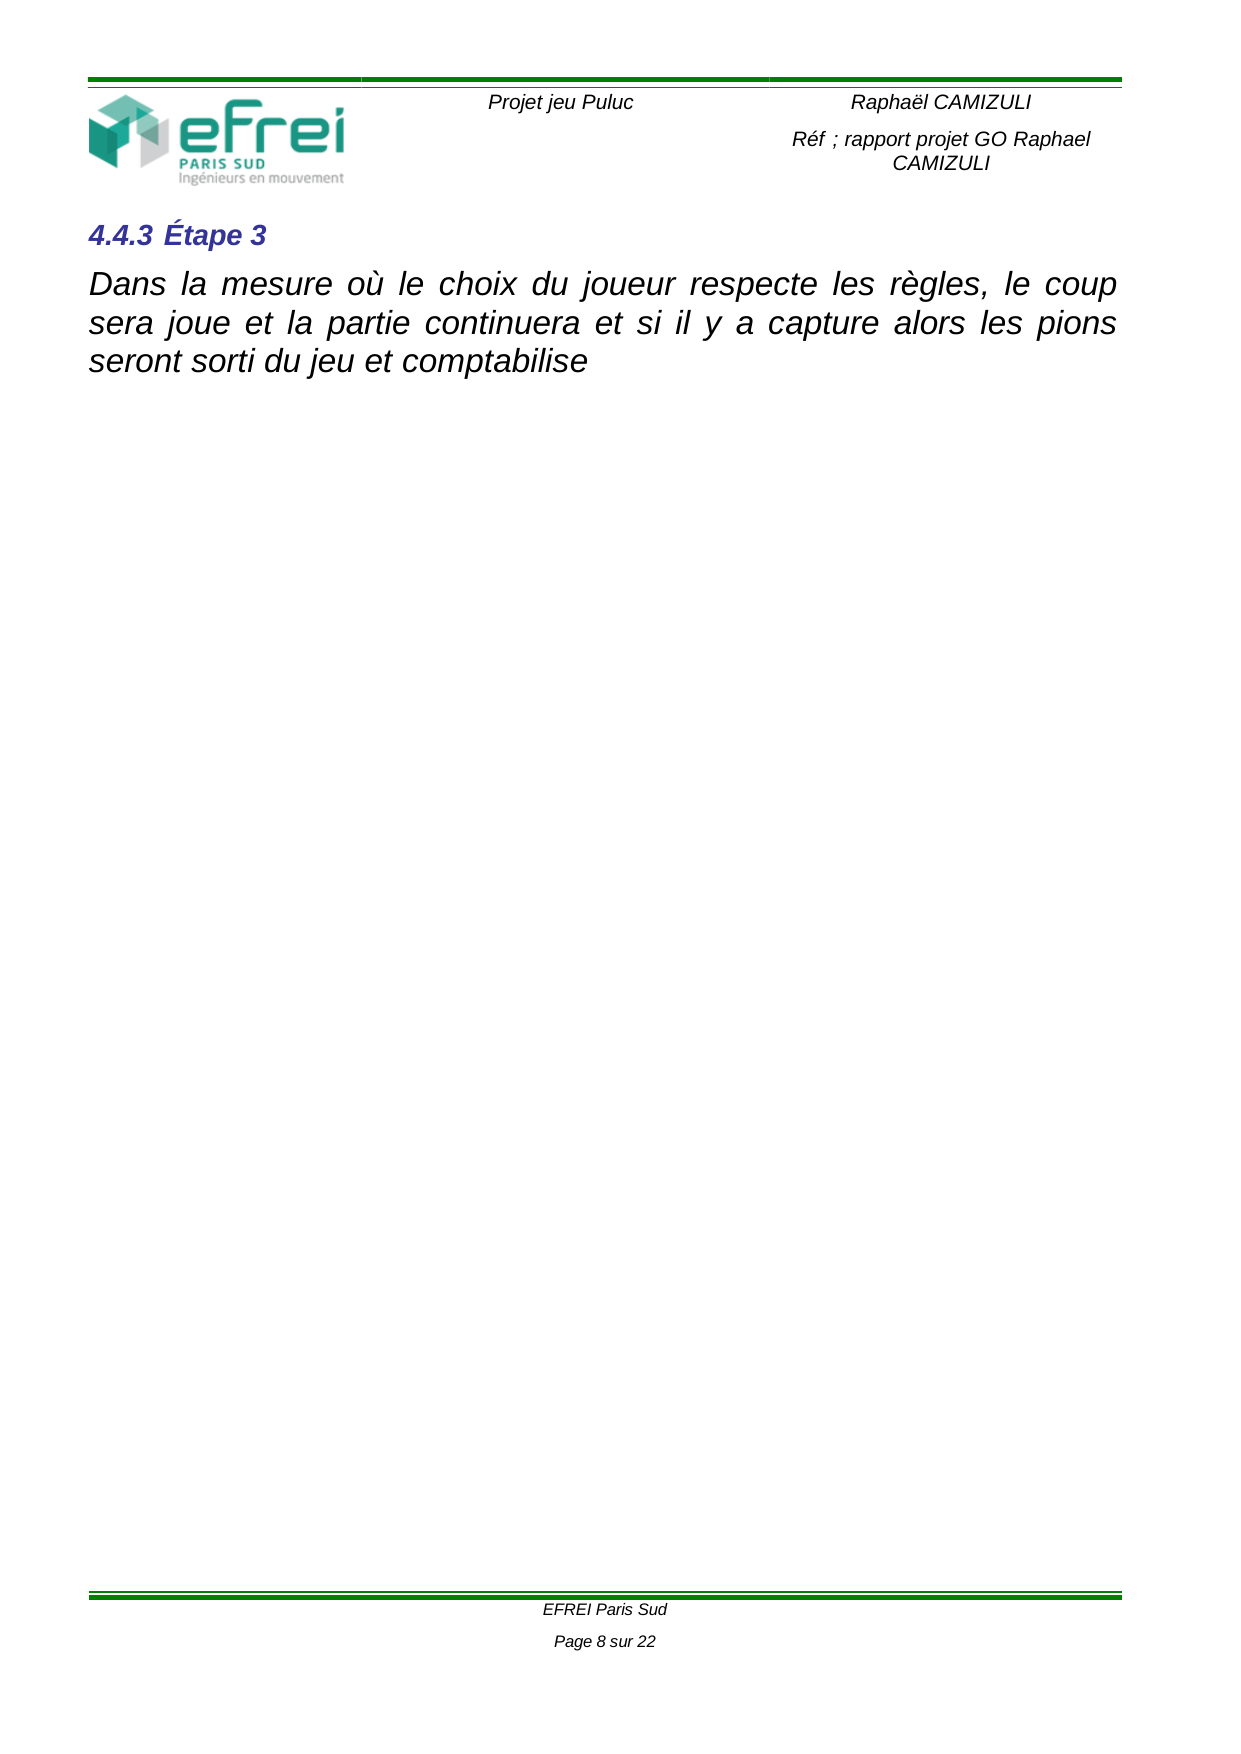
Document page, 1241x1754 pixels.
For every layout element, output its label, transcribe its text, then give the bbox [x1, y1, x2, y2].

subtitle Étape 3 [89, 218, 1122, 251]
text Dans la mesure où le choix du joueur respecte les règles, le coup sera joue et la partie continuera et si il y a capture alors les pions seront sorti du jeu et comptabilise [89, 264, 1122, 379]
picture [89, 93, 350, 187]
